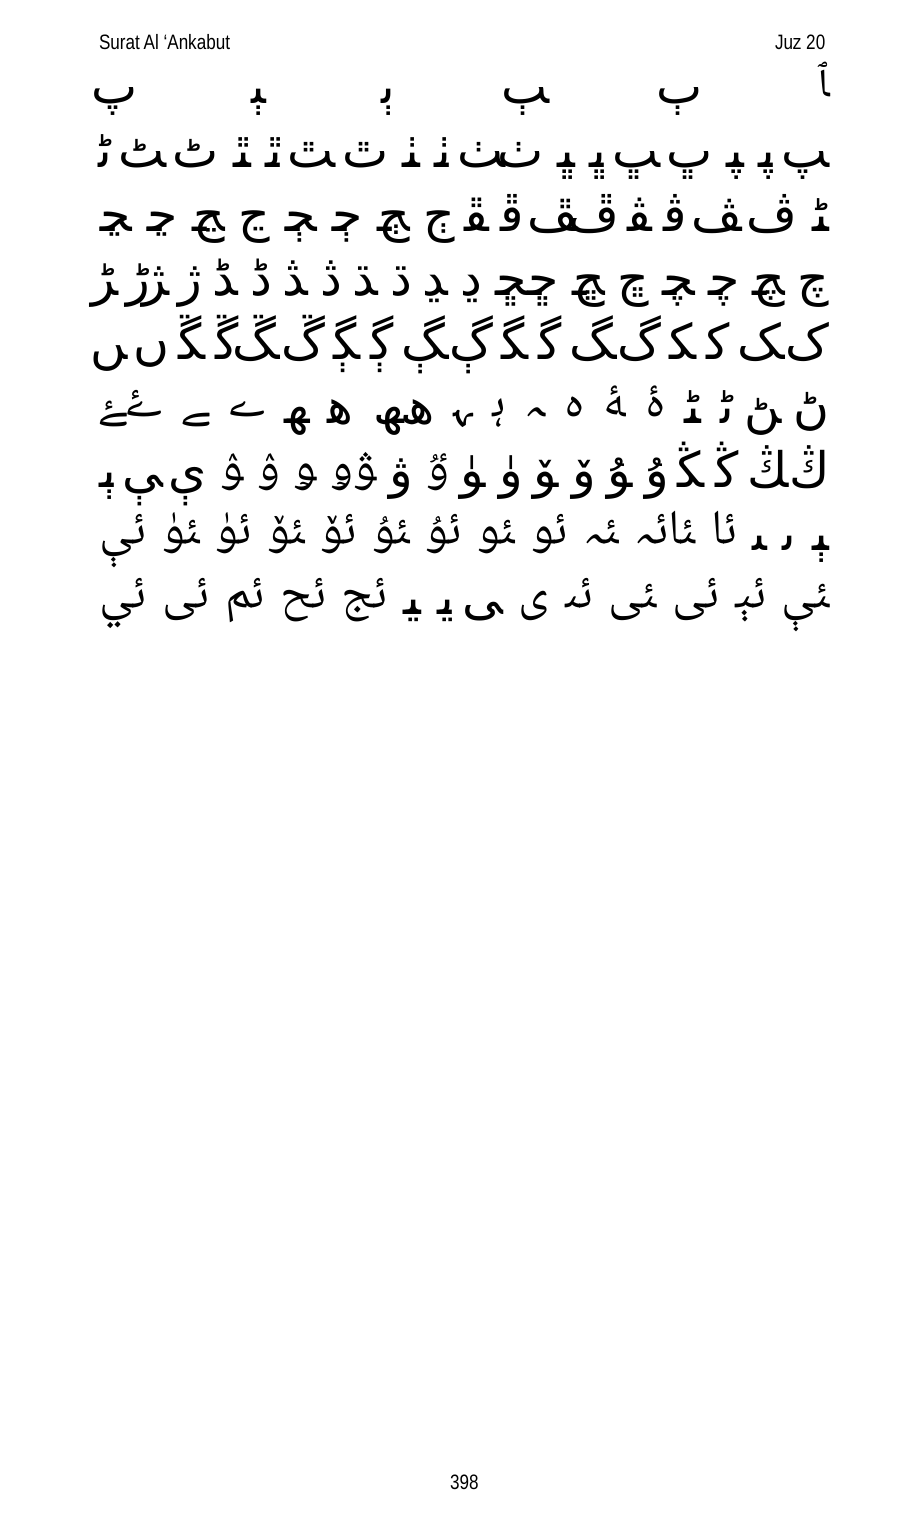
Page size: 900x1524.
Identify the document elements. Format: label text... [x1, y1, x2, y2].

text ﭑ ﭒ ﭓ ﭔ ﭕ ﭖ [99, 60, 829, 124]
text ﯓ ﯔ ﯕ ﯖ ﯗ ﯘ ﯙ ﯚ ﯛ ﯜ ﯝ ﯞ ﯟﯠ ﯡ ﯢ ﯣ ﯤ ﯥ ﯦ ﯧ ﯨ ﯩ ﯪ ﯫﯬ ﯭ ﯮ ﯯ ﯰ ﯱ ﯲ ﯳ ﯴ ﯵ ﯶ ﯷ ﯸ ﯹ ﯺ ﯻ ﯼ ﯽ ﯾ ﯿ ﰀ ﰁ ﰂ ﰃ ﰄ [99, 443, 829, 635]
text ﭗ ﭘ ﭙ ﭚ ﭛ ﭜ ﭝ ﭞﭟ ﭠ ﭡ ﭢ ﭣ ﭤ ﭥ ﭦ ﭧ ﭨ ﭩ ﭪ ﭫ ﭬ ﭭ ﭮﭯ ﭰ ﭱ ﭲ ﭳ ﭴ ﭵ ﭶ ﭷ ﭸ ﭹ ﭺ ﭻ ﭼ ﭽ ﭾ ﭿ ﮀﮁ ﮂ ﮃ ﮄ ﮅ ﮆ ﮇ ﮈ ﮉ ﮊ ﮋﮌ ﮍ ﮎ ﮏ ﮐ ﮑ ﮒ ﮓ ﮔ ﮕ ﮖ ﮗ ﮘ ﮙ ﮚ ﮛﮜ ﮝ ﮞ ﮟ ﮠ ﮡ ﮢ ﮣ ﮤ ﮥ ﮦ ﮧ ﮨ ﮩ ﮪﮫ ﮬ ﮭ ﮮ ﮯ ﮰﮱ [99, 124, 829, 443]
